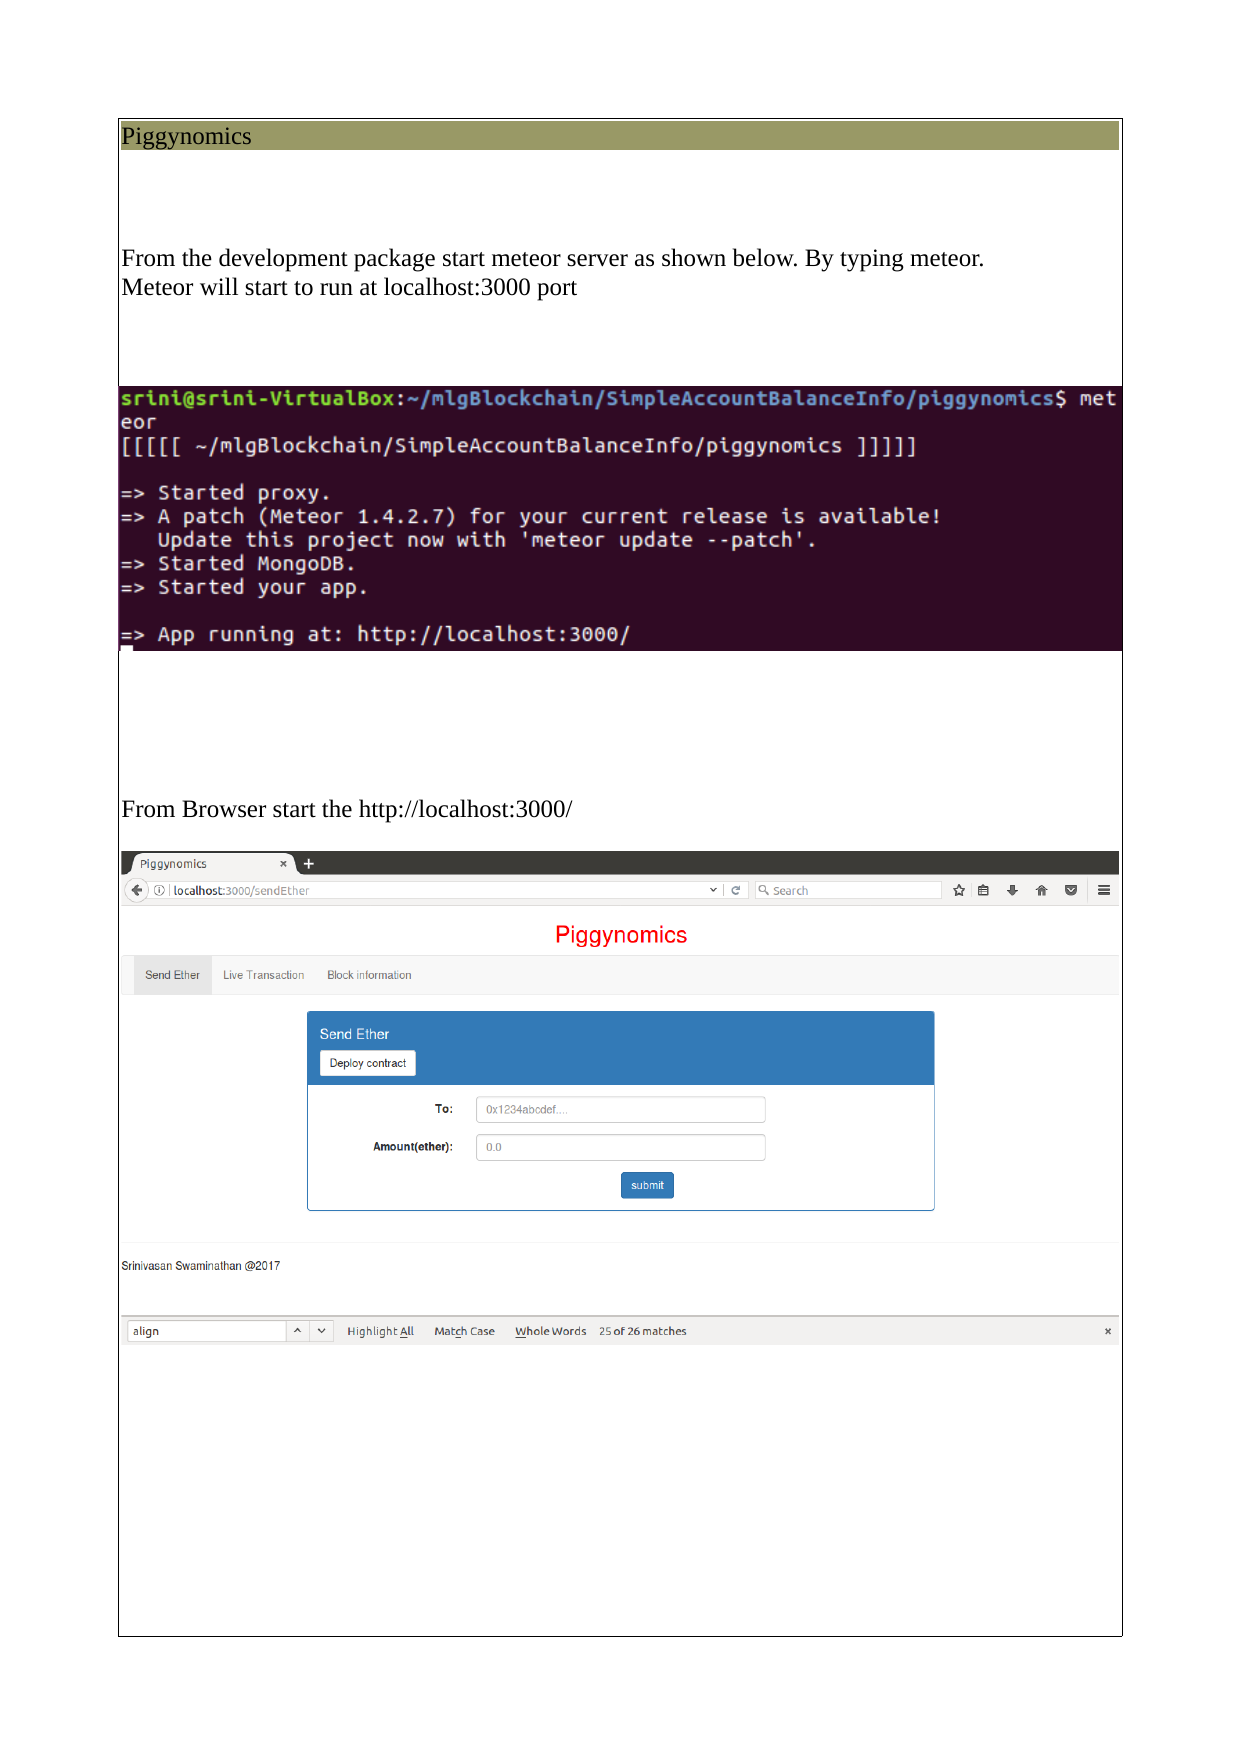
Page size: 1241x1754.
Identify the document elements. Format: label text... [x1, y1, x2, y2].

text From the development package start meteor server as shown below. By typing meteor. [121, 243, 1119, 272]
picture [118, 386, 1123, 651]
text From Browser start the http://localhost:3000/ [121, 794, 1119, 823]
text Meteor will start to run at localhost:3000 port [121, 272, 1119, 300]
picture [121, 851, 1119, 1345]
